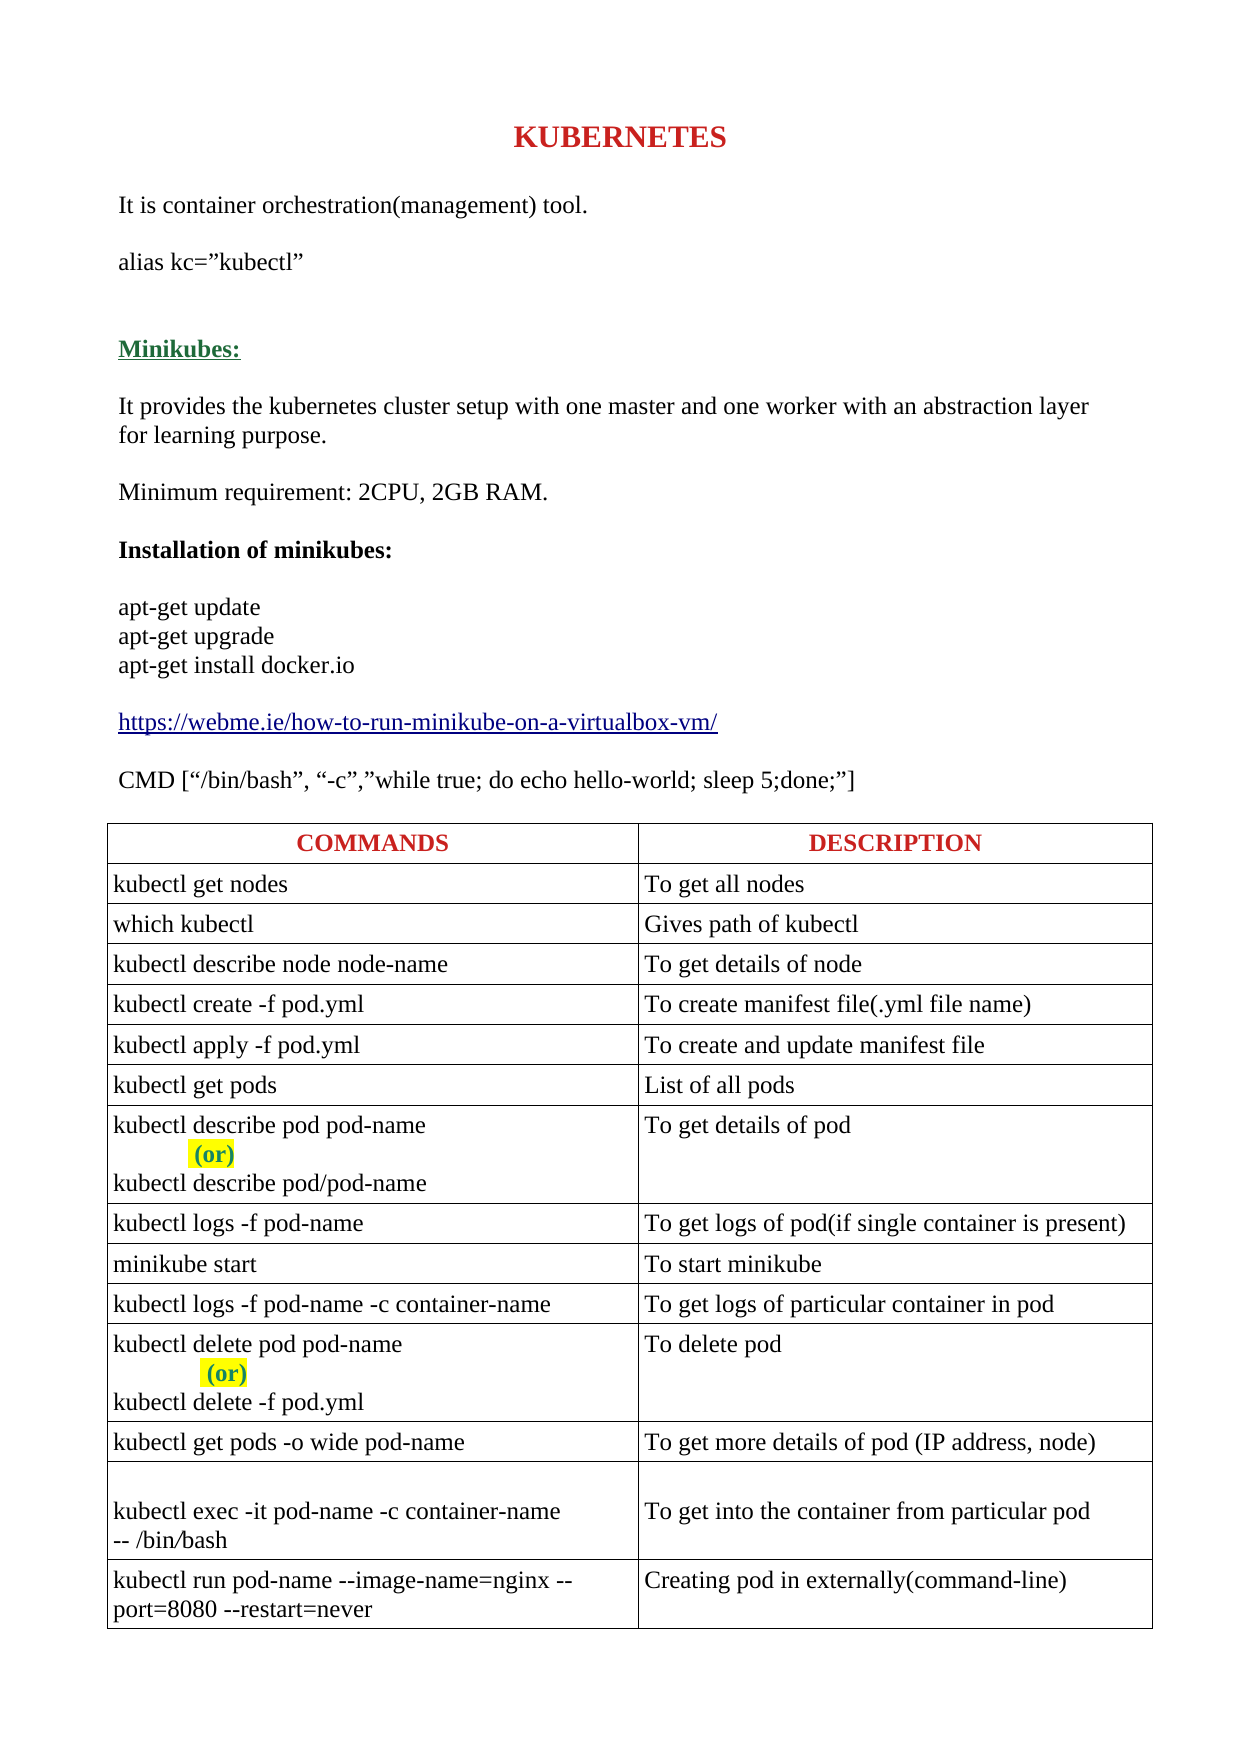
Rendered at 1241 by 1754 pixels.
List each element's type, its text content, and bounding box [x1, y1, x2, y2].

table_cell minikube start [108, 1244, 638, 1283]
table_cell kubectl describe pod pod-name (or) kubectl describe pod/pod-name [108, 1106, 638, 1203]
table_cell kubectl logs -f pod-name -c container-name [108, 1284, 638, 1323]
table_cell To get into the container from particular pod [639, 1462, 1152, 1559]
table_cell To get all nodes [639, 864, 1152, 903]
table_cell To get logs of particular container in pod [639, 1284, 1152, 1323]
table_cell kubectl logs -f pod-name [108, 1204, 638, 1243]
table_cell kubectl create -f pod.yml [108, 985, 638, 1024]
table_cell kubectl get pods -o wide pod-name [108, 1422, 638, 1461]
table_cell kubectl get nodes [108, 864, 638, 903]
table_cell List of all pods [639, 1065, 1152, 1105]
table_cell To start minikube [639, 1244, 1152, 1283]
text Minimum requirement: 2CPU, 2GB RAM. [118, 477, 1122, 506]
text https://webme.ie/how-to-run-minikube-on-a-virtualbox-vm/ [118, 707, 1122, 736]
table_cell kubectl exec -it pod-name -c container-name -- /bin/bash [108, 1462, 638, 1559]
table_cell kubectl describe node node-name [108, 944, 638, 984]
text apt-get update [118, 592, 1122, 621]
text alias kc=”kubectl” [118, 247, 1122, 276]
table_cell To get logs of pod(if single container is present) [639, 1204, 1152, 1243]
text apt-get upgrade [118, 621, 1122, 650]
text apt-get install docker.io [118, 650, 1122, 679]
table_cell To delete pod [639, 1324, 1152, 1421]
table_cell kubectl run pod-name --image-name=nginx --port=8080 --restart=never [108, 1560, 638, 1628]
table_cell To get more details of pod (IP address, node) [639, 1422, 1152, 1461]
table_cell kubectl get pods [108, 1065, 638, 1105]
text Installation of minikubes: [118, 535, 1122, 564]
table_cell kubectl apply -f pod.yml [108, 1025, 638, 1064]
table_cell To create manifest file(.yml file name) [639, 985, 1152, 1024]
table_header DESCRIPTION [639, 824, 1152, 863]
table_cell which kubectl [108, 904, 638, 943]
table_cell kubectl delete pod pod-name (or) kubectl delete -f pod.yml [108, 1324, 638, 1421]
table_cell To create and update manifest file [639, 1025, 1152, 1064]
text It provides the kubernetes cluster setup with one master and one worker with an abstraction layer for learning purpose. [118, 391, 1122, 449]
table_cell To get details of pod [639, 1106, 1152, 1203]
text It is container orchestration(management) tool. [118, 190, 1122, 219]
table_header COMMANDS [108, 824, 638, 863]
table_cell Creating pod in externally(command-line) [639, 1560, 1152, 1628]
table_cell To get details of node [639, 944, 1152, 984]
text KUBERNETES [118, 118, 1122, 154]
text Minikubes: [118, 334, 1122, 362]
text CMD [“/bin/bash”, “-c”,”while true; do echo hello-world; sleep 5;done;”] [118, 765, 1122, 794]
table_cell Gives path of kubectl [639, 904, 1152, 943]
